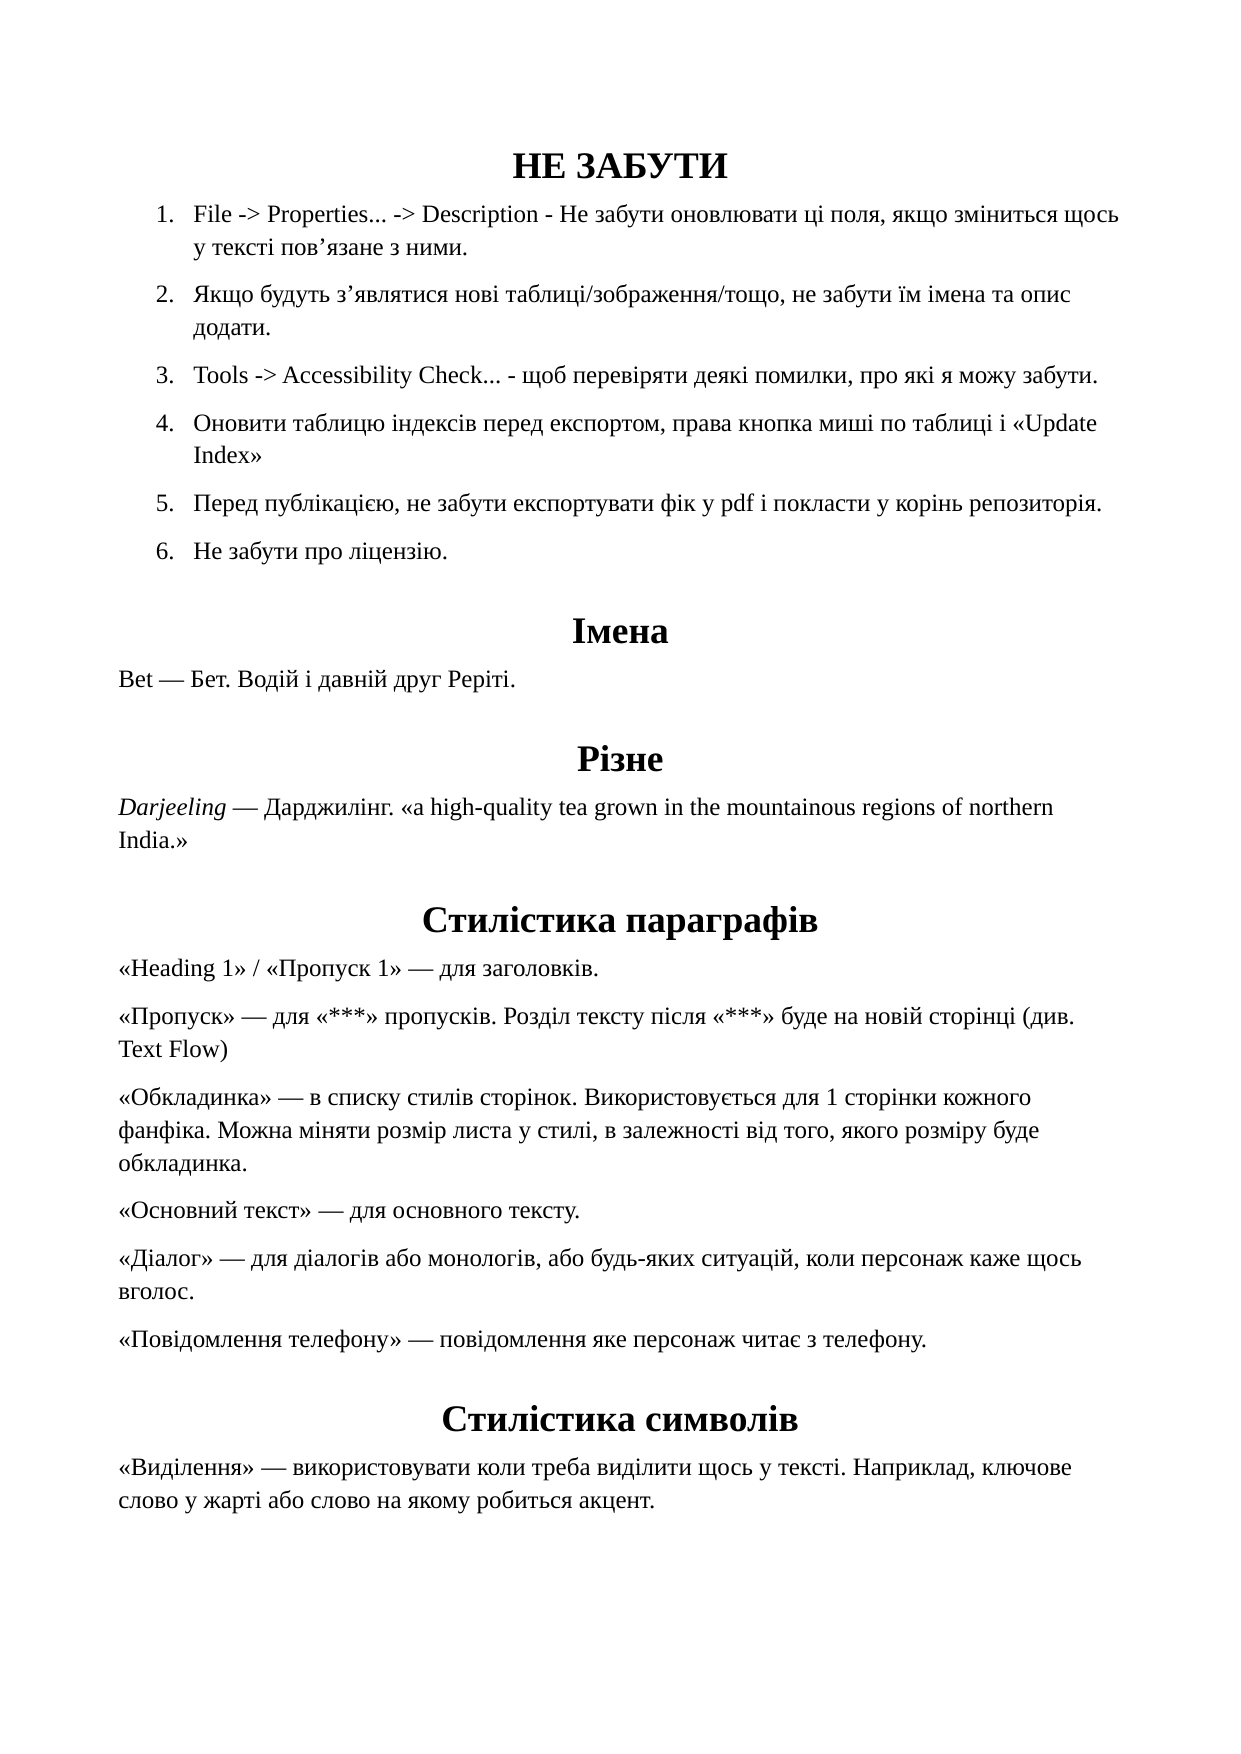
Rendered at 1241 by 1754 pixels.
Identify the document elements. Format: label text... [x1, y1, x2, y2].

subtitle Стилістика параграфів [118, 898, 1122, 941]
subtitle Імена [118, 608, 1122, 652]
text Bet — Бет. Водій і давній друг Реріті. [118, 664, 1122, 693]
text «Основний текст» — для основного тексту. [118, 1195, 1122, 1224]
text «Повідомлення телефону» — повідомлення яке персонаж читає з телефону. [118, 1324, 1122, 1352]
subtitle Різне [118, 737, 1122, 780]
text «Діалог» — для діалогів або монологів, або будь-яких ситуацій, коли персонаж каже щось вголос. [118, 1243, 1122, 1305]
text Darjeeling — Дарджилінг. «a high-quality tea grown in the mountainous regions of northern India.» [118, 792, 1122, 854]
text «Heading 1» / «Пропуск 1» — для заголовків. [118, 953, 1122, 982]
text «Виділення» — використовувати коли треба виділити щось у тексті. Наприклад, ключове слово у жарті або слово на якому робиться акцент. [118, 1452, 1122, 1514]
list Не забути про ліцензію. [156, 536, 1122, 564]
subtitle НЕ ЗАБУТИ [118, 143, 1122, 186]
subtitle Стилістика символів [118, 1396, 1122, 1439]
list Tools -> Accessibility Check... - щоб перевіряти деякі помилки, про які я можу забути. [156, 360, 1122, 389]
list Перед публікацією, не забути експортувати фік у pdf і покласти у корінь репозиторія. [156, 488, 1122, 517]
list Якщо будуть з’являтися нові таблиці/зображення/тощо, не забути їм імена та опис додати. [156, 279, 1122, 341]
text «Обкладинка» — в списку стилів сторінок. Використовується для 1 сторінки кожного фанфіка. Можна міняти розмір листа у стилі, в залежності від того, якого розміру буде обкладинка. [118, 1082, 1122, 1177]
text «Пропуск» — для «***» пропусків. Розділ тексту після «***» буде на новій сторінці (див. Text Flow) [118, 1001, 1122, 1063]
list Оновити таблицю індексів перед експортом, права кнопка миші по таблиці і «Update Index» [156, 408, 1122, 469]
list File -> Properties... -> Description - Не забути оновлювати ці поля, якщо зміниться щось у тексті пов’язане з ними. [156, 199, 1122, 261]
